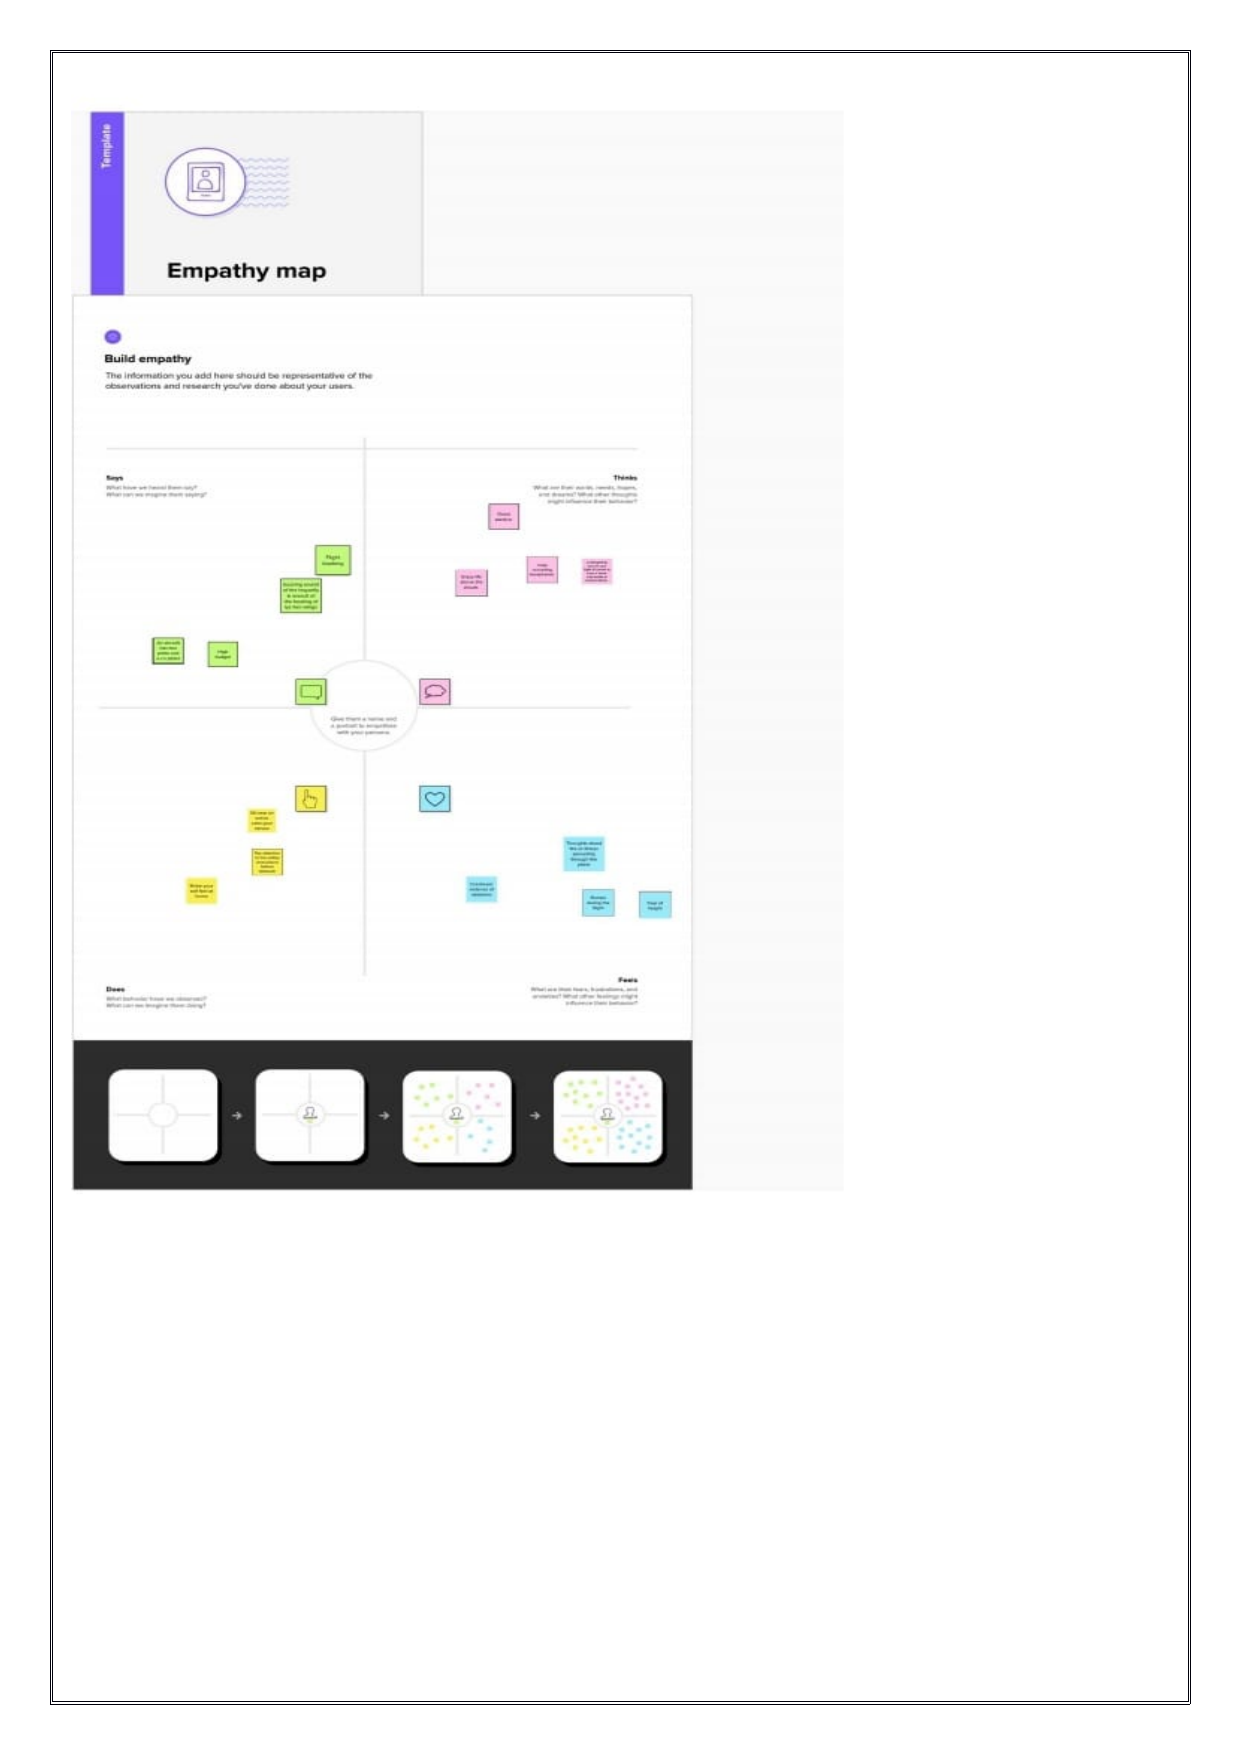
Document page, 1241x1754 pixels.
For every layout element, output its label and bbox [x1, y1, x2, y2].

picture [71, 75, 844, 1247]
